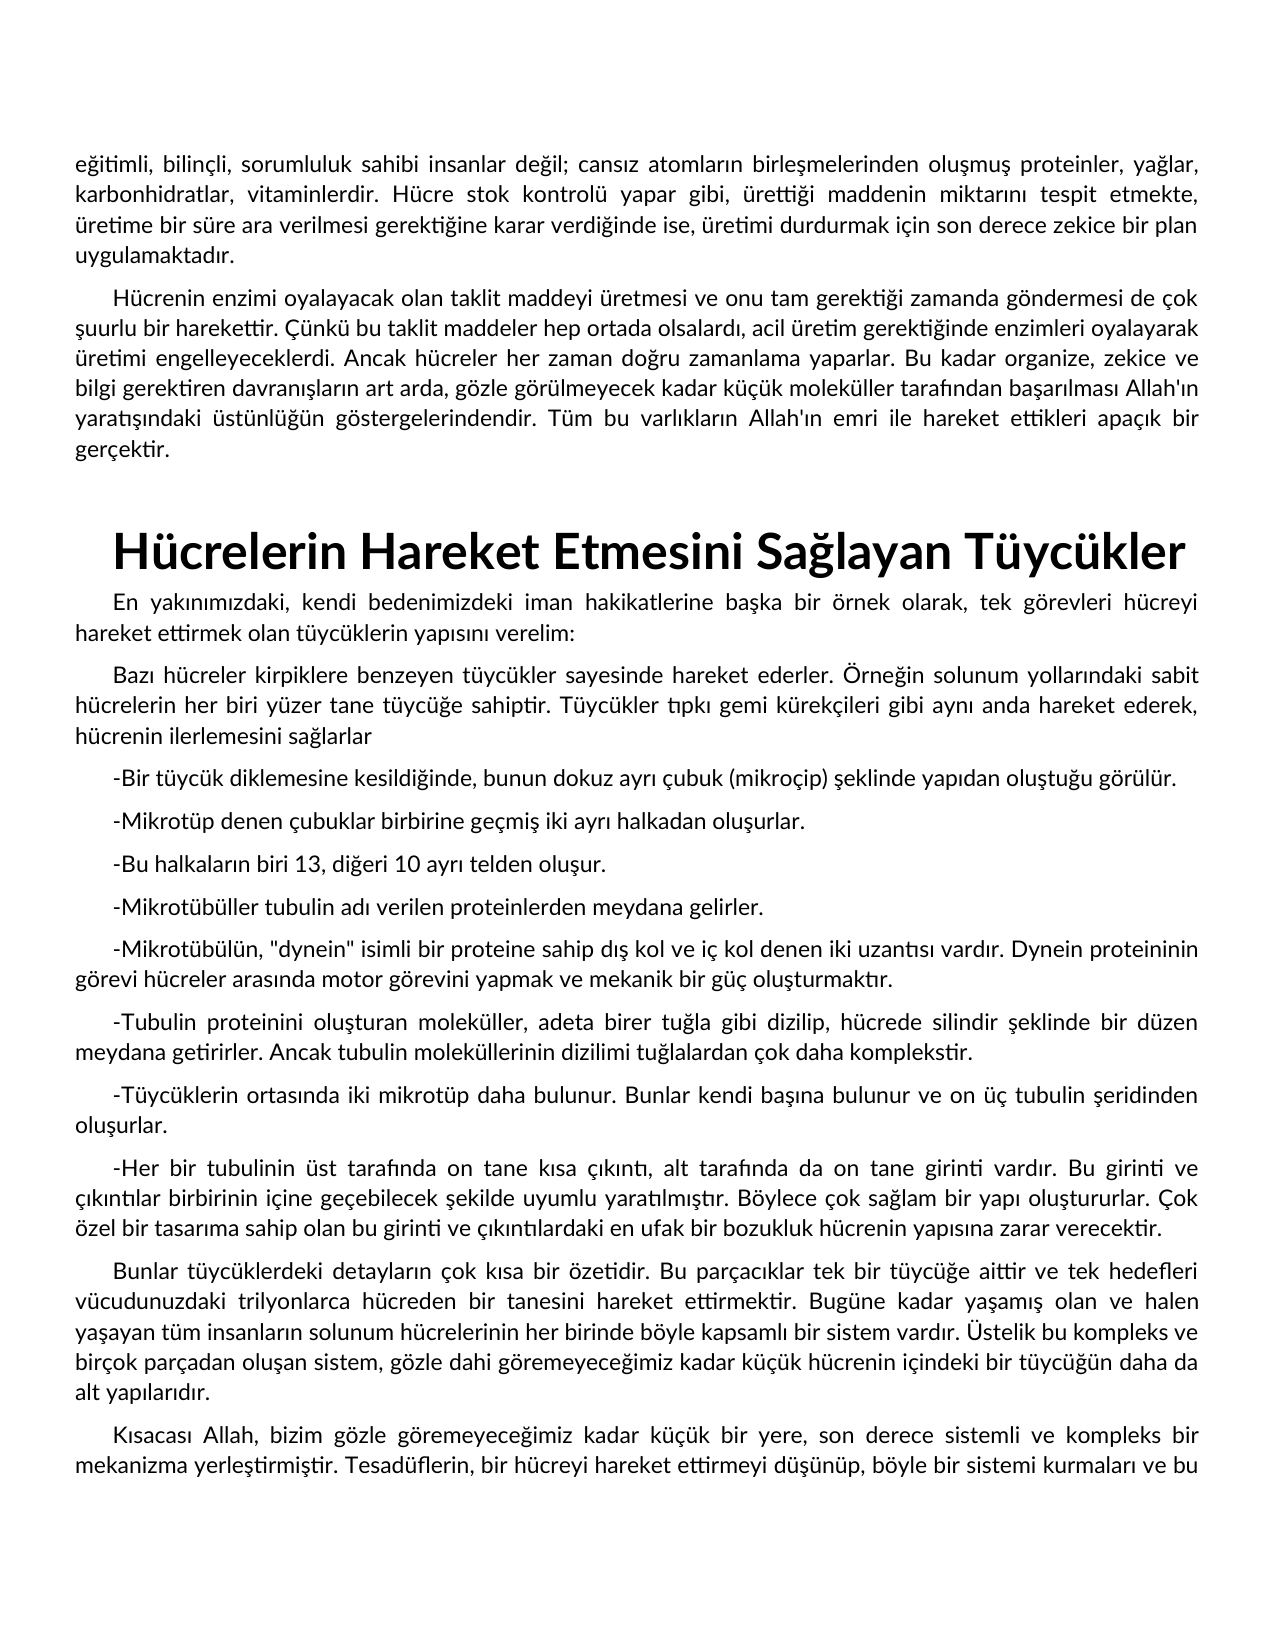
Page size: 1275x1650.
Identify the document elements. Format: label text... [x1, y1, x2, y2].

text -Mikrotübülün, "dynein" isimli bir proteine sahip dış kol ve iç kol denen iki uzantısı vardır. Dynein proteininin görevi hücreler arasında motor görevini yapmak ve mekanik bir güç oluşturmaktır. [75, 935, 1200, 993]
text Bazı hücreler kirpiklere benzeyen tüycükler sayesinde hareket ederler. Örneğin solunum yollarındaki sabit hücrelerin her biri yüzer tane tüycüğe sahiptir. Tüycükler tıpkı gemi kürekçileri gibi aynı anda hareket ederek, hücrenin ilerlemesini sağlarlar [75, 661, 1200, 749]
text Bunlar tüycüklerdeki detayların çok kısa bir özetidir. Bu parçacıklar tek bir tüycüğe aittir ve tek hedefleri vücudunuzdaki trilyonlarca hücreden bir tanesini hareket ettirmektir. Bugüne kadar yaşamış olan ve halen yaşayan tüm insanların solunum hücrelerinin her birinde böyle kapsamlı bir sistem vardır. Üstelik bu kompleks ve birçok parçadan oluşan sistem, gözle dahi göremeyeceğimiz kadar küçük hücrenin içindeki bir tüycüğün daha da alt yapılarıdır. [75, 1257, 1200, 1405]
text Kısacası Allah, bizim gözle göremeyeceğimiz kadar küçük bir yere, son derece sistemli ve kompleks bir mekanizma yerleştirmiştir. Tesadüflerin, bir hücreyi hareket ettirmeyi düşünüp, böyle bir sistemi kurmaları ve bu [75, 1420, 1200, 1478]
text -Mikrotübüller tubulin adı verilen proteinlerden meydana gelirler. [75, 892, 1200, 920]
text Hücrenin enzimi oyalayacak olan taklit maddeyi üretmesi ve onu tam gerektiği zamanda göndermesi de çok şuurlu bir harekettir. Çünkü bu taklit maddeler hep ortada olsalardı, acil üretim gerektiğinde enzimleri oyalayarak üretimi engelleyeceklerdi. Ancak hücreler her zaman doğru zamanlama yaparlar. Bu kadar organize, zekice ve bilgi gerektiren davranışların art arda, gözle görülmeyecek kadar küçük moleküller tarafından başarılması Allah'ın yaratışındaki üstünlüğün göstergelerindendir. Tüm bu varlıkların Allah'ın emri ile hareket ettikleri apaçık bir gerçektir. [75, 283, 1200, 462]
text -Bu halkaların biri 13, diğeri 10 ayrı telden oluşur. [75, 849, 1200, 877]
text -Tubulin proteinini oluşturan moleküller, adeta birer tuğla gibi dizilip, hücrede silindir şeklinde bir düzen meydana getirirler. Ancak tubulin moleküllerinin dizilimi tuğlalardan çok daha komplekstir. [75, 1008, 1200, 1066]
subtitle Hücrelerin Hareket Etmesini Sağlayan Tüycükler [112, 520, 1200, 580]
text -Mikrotüp denen çubuklar birbirine geçmiş iki ayrı halkadan oluşurlar. [75, 807, 1200, 834]
text eğitimli, bilinçli, sorumluluk sahibi insanlar değil; cansız atomların birleşmelerinden oluşmuş proteinler, yağlar, karbonhidratlar, vitaminlerdir. Hücre stok kontrolü yapar gibi, ürettiği maddenin miktarını tespit etmekte, üretime bir süre ara verilmesi gerektiğine karar verdiğinde ise, üretimi durdurmak için son derece zekice bir plan uygulamaktadır. [75, 150, 1200, 268]
text -Bir tüycük diklemesine kesildiğinde, bunun dokuz ayrı çubuk (mikroçip) şeklinde yapıdan oluştuğu görülür. [75, 764, 1200, 792]
text -Her bir tubulinin üst tarafında on tane kısa çıkıntı, alt tarafında da on tane girinti vardır. Bu girinti ve çıkıntılar birbirinin içine geçebilecek şekilde uyumlu yaratılmıştır. Böylece çok sağlam bir yapı oluştururlar. Çok özel bir tasarıma sahip olan bu girinti ve çıkıntılardaki en ufak bir bozukluk hücrenin yapısına zarar verecektir. [75, 1154, 1200, 1242]
text En yakınımızdaki, kendi bedenimizdeki iman hakikatlerine başka bir örnek olarak, tek görevleri hücreyi hareket ettirmek olan tüycüklerin yapısını verelim: [75, 588, 1200, 646]
text -Tüycüklerin ortasında iki mikrotüp daha bulunur. Bunlar kendi başına bulunur ve on üç tubulin şeridinden oluşurlar. [75, 1081, 1200, 1138]
